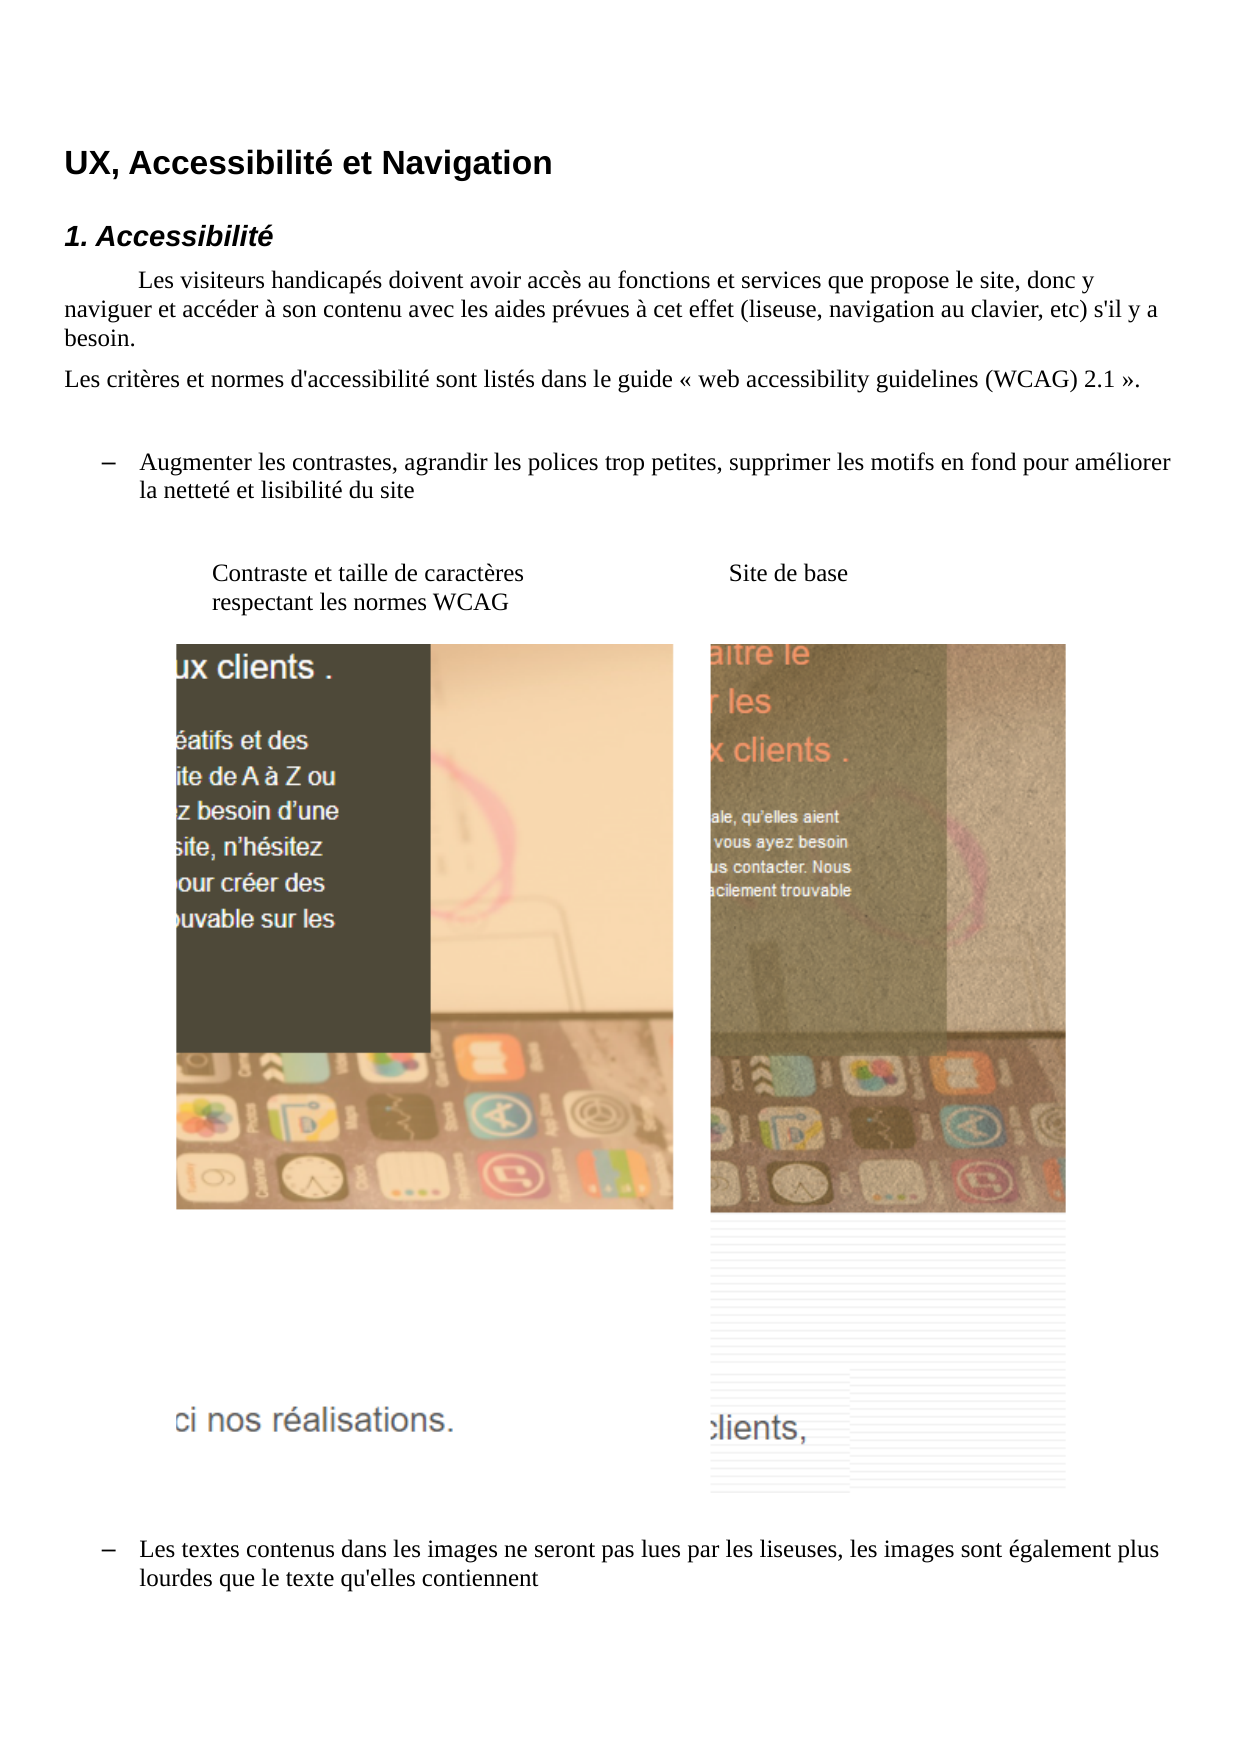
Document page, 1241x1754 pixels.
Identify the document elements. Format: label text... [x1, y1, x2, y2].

text Contraste et taille de caractères Site de base [64, 558, 1178, 587]
text Les critères et normes d'accessibilité sont listés dans le guide « web accessibility guidelines (WCAG) 2.1 ». [64, 364, 1178, 393]
subtitle 1. Accessibilité [64, 219, 1178, 253]
list Augmenter les contrastes, agrandir les polices trop petites, supprimer les motifs en fond pour améliorer la netteté et lisibilité du site [102, 447, 1178, 504]
text respectant les normes WCAG [64, 587, 1178, 615]
picture [176, 644, 1066, 1493]
list Les textes contenus dans les images ne seront pas lues par les liseuses, les images sont également plus lourdes que le texte qu'elles contiennent [102, 1534, 1178, 1591]
subtitle UX, Accessibilité et Navigation [64, 143, 1178, 182]
text Les visiteurs handicapés doivent avoir accès au fonctions et services que propose le site, donc y naviguer et accéder à son contenu avec les aides prévues à cet effet (liseuse, navigation au clavier, etc) s'il y a besoin. [64, 265, 1178, 352]
